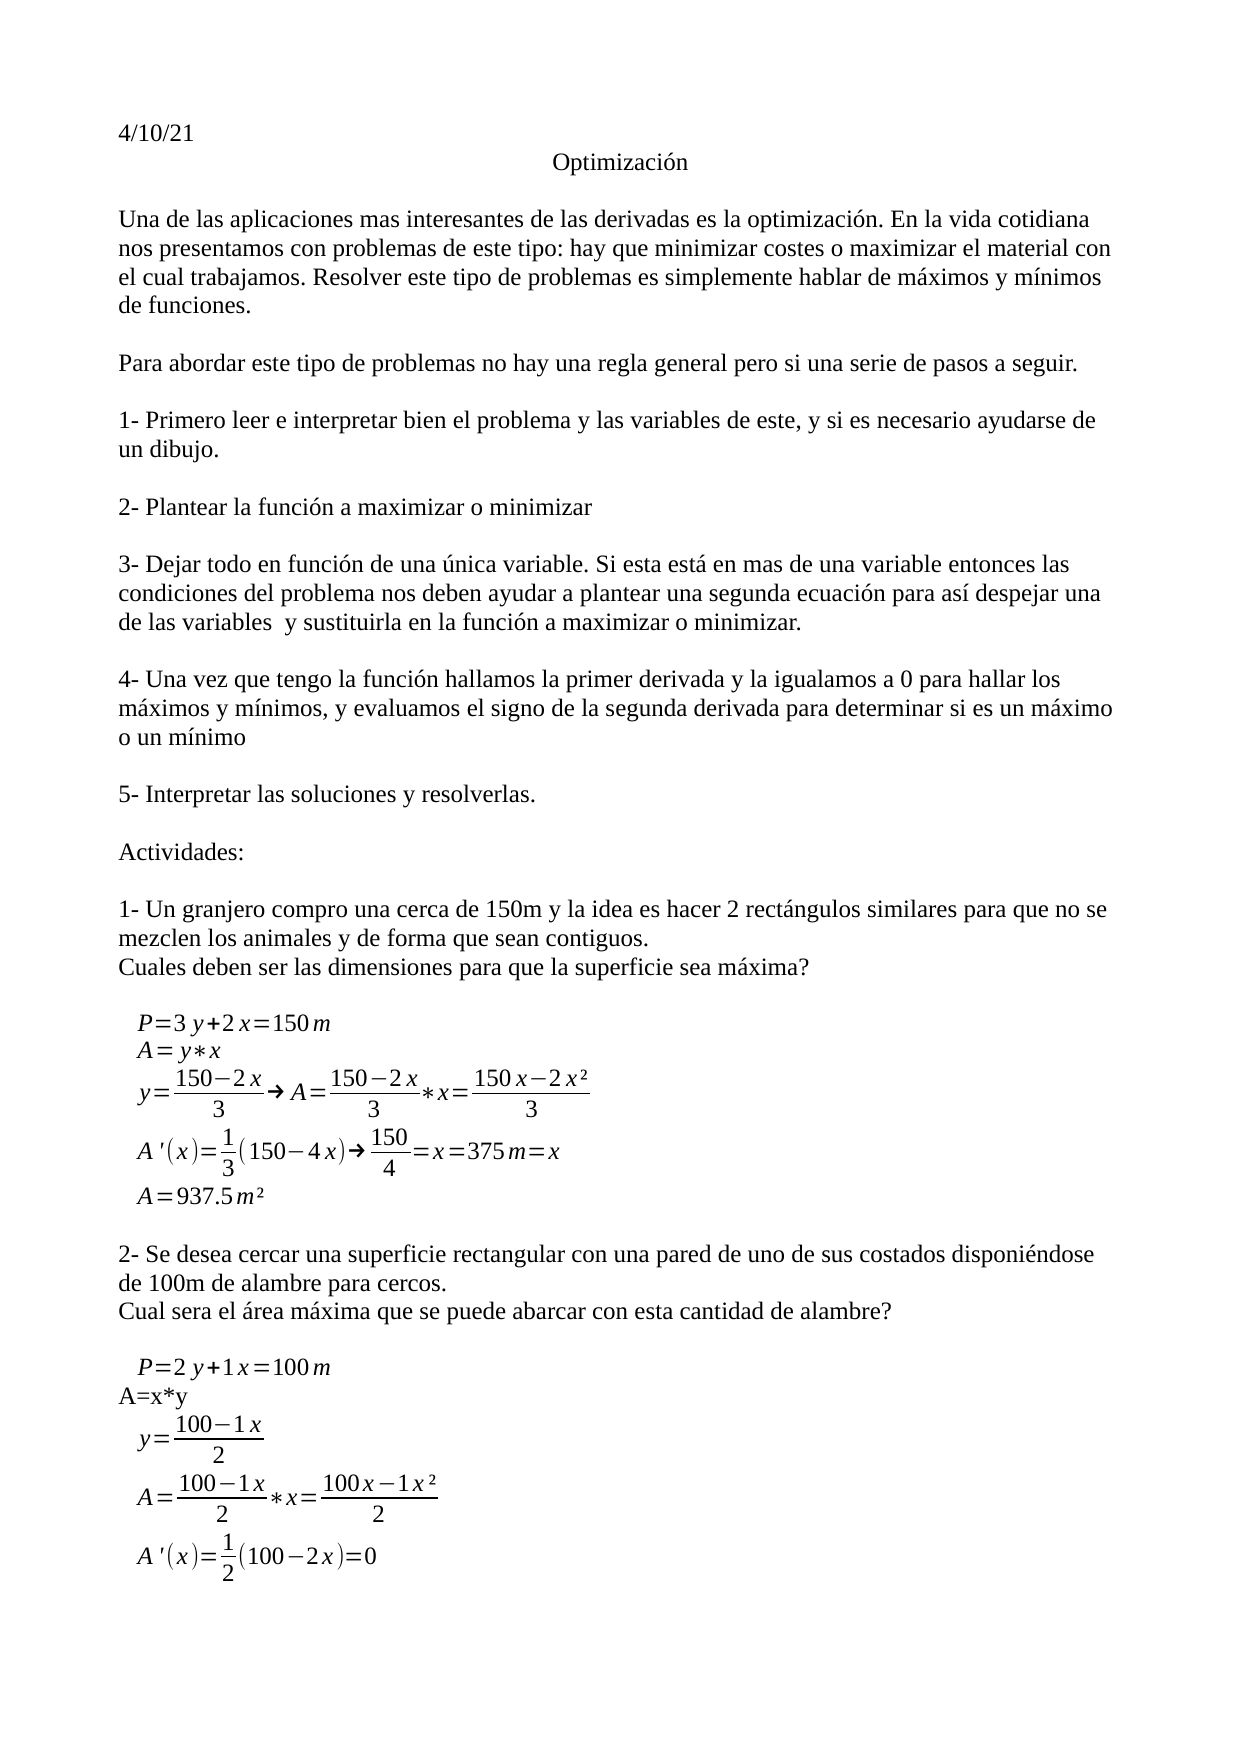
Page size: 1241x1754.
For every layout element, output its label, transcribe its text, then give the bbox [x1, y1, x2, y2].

text A=x*y [118, 1381, 1122, 1410]
text 5- Interpretar las soluciones y resolverlas. [118, 779, 1122, 808]
text 4- Una vez que tengo la función hallamos la primer derivada y la igualamos a 0 para hallar los máximos y mínimos, y evaluamos el signo de la segunda derivada para determinar si es un máximo o un mínimo [118, 664, 1122, 751]
text Optimización [118, 147, 1122, 176]
text 4/10/21 [118, 118, 1122, 147]
text Cual sera el área máxima que se puede abarcar con esta cantidad de alambre? [118, 1296, 1122, 1325]
text Una de las aplicaciones mas interesantes de las derivadas es la optimización. En la vida cotidiana nos presentamos con problemas de este tipo: hay que minimizar costes o maximizar el material con el cual trabajamos. Resolver este tipo de problemas es simplemente hablar de máximos y mínimos de funciones. [118, 204, 1122, 319]
text Cuales deben ser las dimensiones para que la superficie sea máxima? [118, 952, 1122, 981]
text 2- Se desea cercar una superficie rectangular con una pared de uno de sus costados disponiéndose de 100m de alambre para cercos. [118, 1239, 1122, 1296]
text Para abordar este tipo de problemas no hay una regla general pero si una serie de pasos a seguir. [118, 348, 1122, 377]
text 2- Plantear la función a maximizar o minimizar [118, 492, 1122, 521]
text 1- Primero leer e interpretar bien el problema y las variables de este, y si es necesario ayudarse de un dibujo. [118, 406, 1122, 463]
text Actividades: [118, 837, 1122, 866]
text 3- Dejar todo en función de una única variable. Si esta está en mas de una variable entonces las condiciones del problema nos deben ayudar a plantear una segunda ecuación para así despejar una de las variables y sustituirla en la función a maximizar o minimizar. [118, 549, 1122, 636]
text 1- Un granjero compro una cerca de 150m y la idea es hacer 2 rectángulos similares para que no se mezclen los animales y de forma que sean contiguos. [118, 894, 1122, 952]
